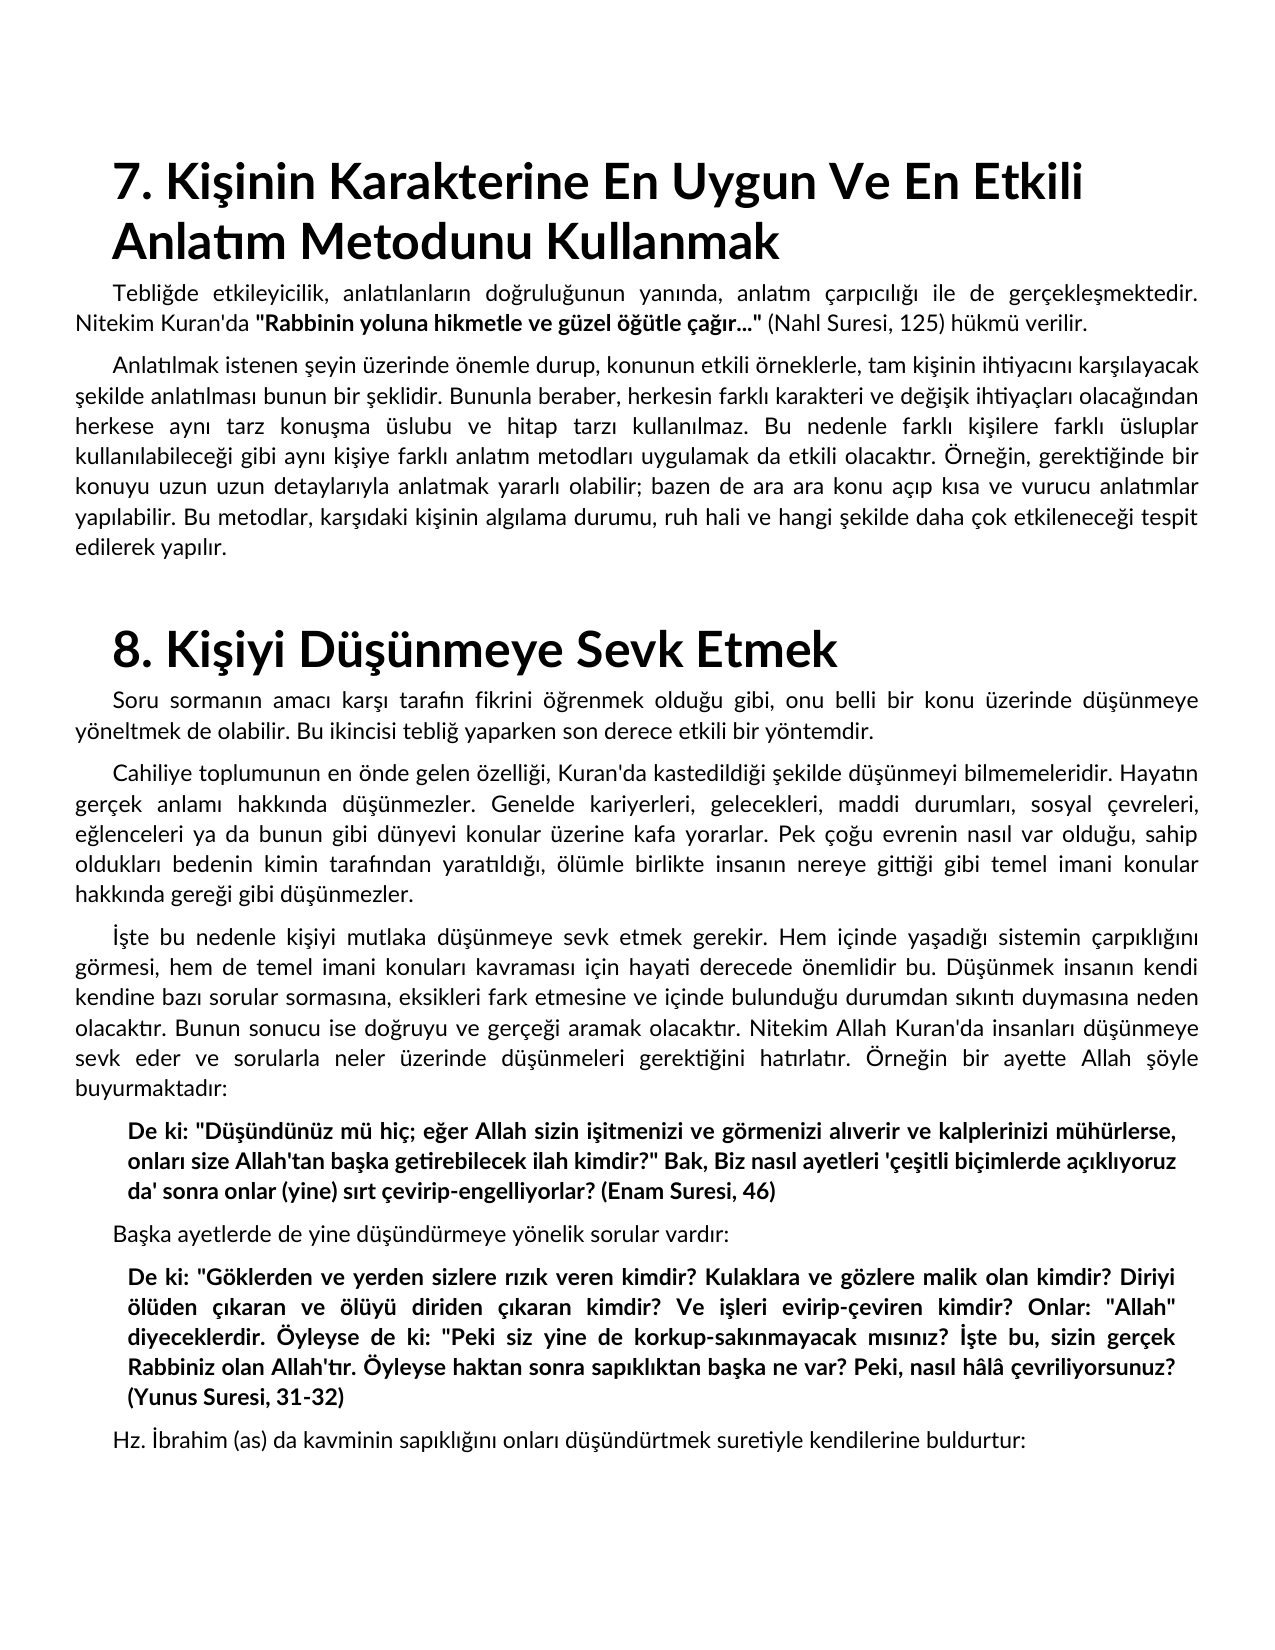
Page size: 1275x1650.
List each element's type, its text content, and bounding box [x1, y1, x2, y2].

text Başka ayetlerde de yine düşündürmeye yönelik sorular vardır: [75, 1219, 1200, 1247]
text De ki: "Göklerden ve yerden sizlere rızık veren kimdir? Kulaklara ve gözlere malik olan kimdir? Diriyi ölüden çıkaran ve ölüyü diriden çıkaran kimdir? Ve işleri evirip-çeviren kimdir? Onlar: "Allah" diyeceklerdir. Öyleyse de ki: "Peki siz yine de korkup-sakınmayacak mısınız? İşte bu, sizin gerçek Rabbiniz olan Allah'tır. Öyleyse haktan sonra sapıklıktan başka ne var? Peki, nasıl hâlâ çevriliyorsunuz? (Yunus Suresi, 31-32) [127, 1262, 1177, 1411]
subtitle 7. Kişinin Karakterine En Uygun Ve En Etkili Anlatım Metodunu Kullanmak [112, 150, 1200, 270]
text İşte bu nedenle kişiyi mutlaka düşünmeye sevk etmek gerekir. Hem içinde yaşadığı sistemin çarpıklığını görmesi, hem de temel imani konuları kavraması için hayati derecede önemlidir bu. Düşünmek insanın kendi kendine bazı sorular sormasına, eksikleri fark etmesine ve içinde bulunduğu durumdan sıkıntı duymasına neden olacaktır. Bunun sonucu ise doğruyu ve gerçeği aramak olacaktır. Nitekim Allah Kuran'da insanları düşünmeye sevk eder ve sorularla neler üzerinde düşünmeleri gerektiğini hatırlatır. Örneğin bir ayette Allah şöyle buyurmaktadır: [75, 923, 1200, 1101]
text Soru sormanın amacı karşı tarafın fikrini öğrenmek olduğu gibi, onu belli bir konu üzerinde düşünmeye yöneltmek de olabilir. Bu ikincisi tebliğ yaparken son derece etkili bir yöntemdir. [75, 686, 1200, 744]
text Hz. İbrahim (as) da kavminin sapıklığını onları düşündürtmek suretiyle kendilerine buldurtur: [75, 1426, 1200, 1453]
text Tebliğde etkileyicilik, anlatılanların doğruluğunun yanında, anlatım çarpıcılığı ile de gerçekleşmektedir. Nitekim Kuran'da "Rabbinin yoluna hikmetle ve güzel öğütle çağır..." (Nahl Suresi, 125) hükmü verilir. [75, 278, 1200, 336]
subtitle 8. Kişiyi Düşünmeye Sevk Etmek [112, 618, 1200, 678]
text Anlatılmak istenen şeyin üzerinde önemle durup, konunun etkili örneklerle, tam kişinin ihtiyacını karşılayacak şekilde anlatılması bunun bir şeklidir. Bununla beraber, herkesin farklı karakteri ve değişik ihtiyaçları olacağından herkese aynı tarz konuşma üslubu ve hitap tarzı kullanılmaz. Bu nedenle farklı kişilere farklı üsluplar kullanılabileceği gibi aynı kişiye farklı anlatım metodları uygulamak da etkili olacaktır. Örneğin, gerektiğinde bir konuyu uzun uzun detaylarıyla anlatmak yararlı olabilir; bazen de ara ara konu açıp kısa ve vurucu anlatımlar yapılabilir. Bu metodlar, karşıdaki kişinin algılama durumu, ruh hali ve hangi şekilde daha çok etkileneceği tespit edilerek yapılır. [75, 351, 1200, 560]
text Cahiliye toplumunun en önde gelen özelliği, Kuran'da kastedildiği şekilde düşünmeyi bilmemeleridir. Hayatın gerçek anlamı hakkında düşünmezler. Genelde kariyerleri, gelecekleri, maddi durumları, sosyal çevreleri, eğlenceleri ya da bunun gibi dünyevi konular üzerine kafa yorarlar. Pek çoğu evrenin nasıl var olduğu, sahip oldukları bedenin kimin tarafından yaratıldığı, ölümle birlikte insanın nereye gittiği gibi temel imani konular hakkında gereği gibi düşünmezler. [75, 759, 1200, 907]
text De ki: "Düşündünüz mü hiç; eğer Allah sizin işitmenizi ve görmenizi alıverir ve kalplerinizi mühürlerse, onları size Allah'tan başka getirebilecek ilah kimdir?" Bak, Biz nasıl ayetleri 'çeşitli biçimlerde açıklıyoruz da' sonra onlar (yine) sırt çevirip-engelliyorlar? (Enam Suresi, 46) [127, 1116, 1177, 1204]
